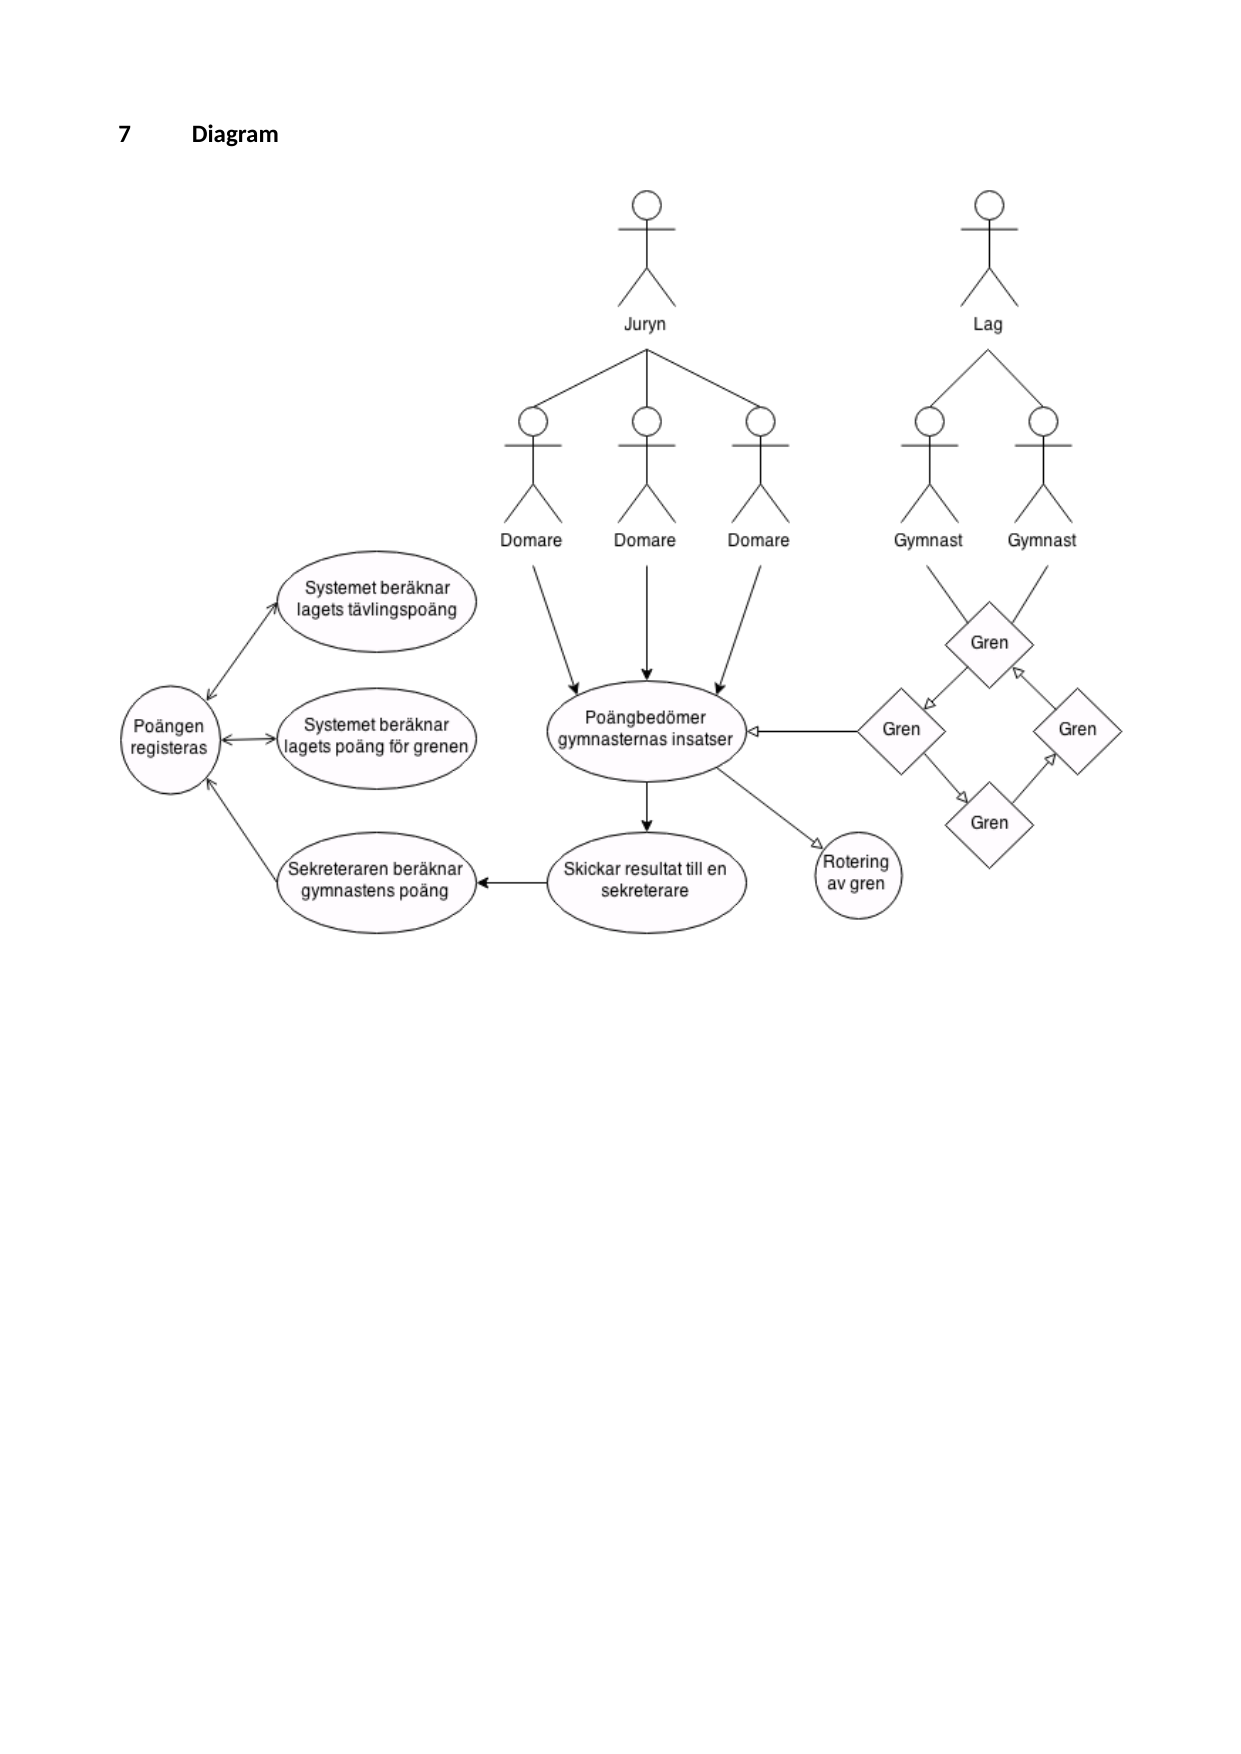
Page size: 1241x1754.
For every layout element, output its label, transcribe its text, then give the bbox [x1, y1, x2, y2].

text 7 Diagram [118, 118, 1122, 149]
picture [119, 189, 1124, 940]
